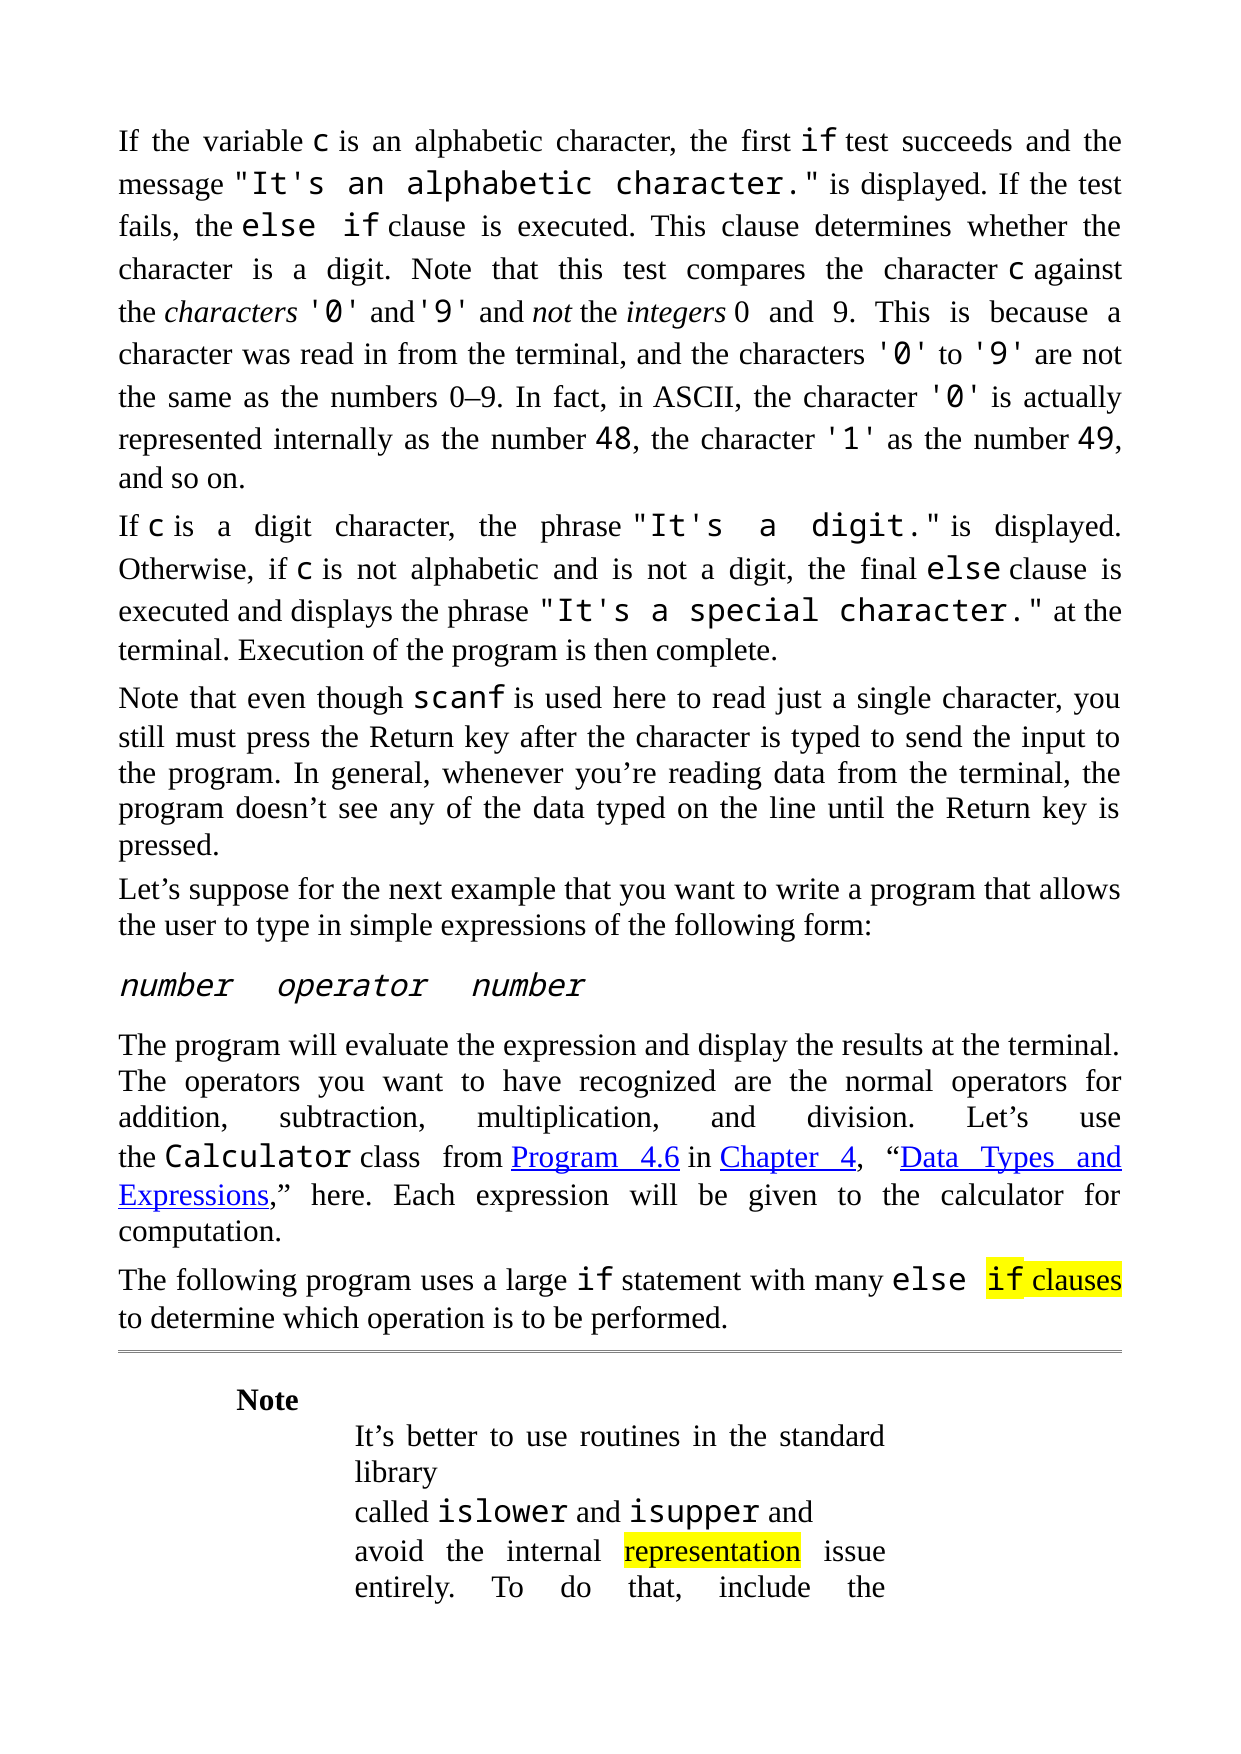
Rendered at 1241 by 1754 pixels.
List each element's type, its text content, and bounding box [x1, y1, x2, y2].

text It’s better to use routines in the standard library called islower and isupper and avoid the internal representation issue entirely. To do that, include the [354, 1417, 886, 1604]
text The following program uses a large if statement with many else if clauses to determine which operation is to be performed. [118, 1257, 1122, 1335]
text The program will evaluate the expression and display the results at the terminal. The operators you want to have recognized are the normal operators for addition, subtraction, multiplication, and division. Let’s use the Calculator class from Program 4.6 in Chapter 4, “Data Types and Expressions,” here. Each expression will be given to the calculator for computation. [118, 1026, 1122, 1248]
text If c is a digit character, the phrase "It's a digit." is displayed. Otherwise, if c is not alphabetic and is not a digit, the final else clause is executed and displays the phrase "It's a special character." at the terminal. Execution of the program is then complete. [118, 503, 1122, 667]
text number operator number [118, 963, 1122, 1005]
text If the variable c is an alphabetic character, the first if test succeeds and the message "It's an alphabetic character." is displayed. If the test fails, the else if clause is executed. This clause determines whether the character is a digit. Note that this test compares the character c against the characters '0' and'9' and not the integers 0 and 9. This is because a character was read in from the terminal, and the characters '0' to '9' are not the same as the numbers 0–9. In fact, in ASCII, the character '0' is actually represented internally as the number 48, the character '1' as the number 49, and so on. [118, 118, 1122, 495]
text Let’s suppose for the next example that you want to write a program that allows the user to type in simple expressions of the following form: [118, 870, 1122, 942]
text Note that even though scanf is used here to read just a single character, you still must press the Return key after the character is typed to send the input to the program. In general, whenever you’re reading data from the terminal, the program doesn’t see any of the data typed on the line until the Return key is pressed. [118, 675, 1122, 862]
text Note [236, 1381, 1004, 1417]
